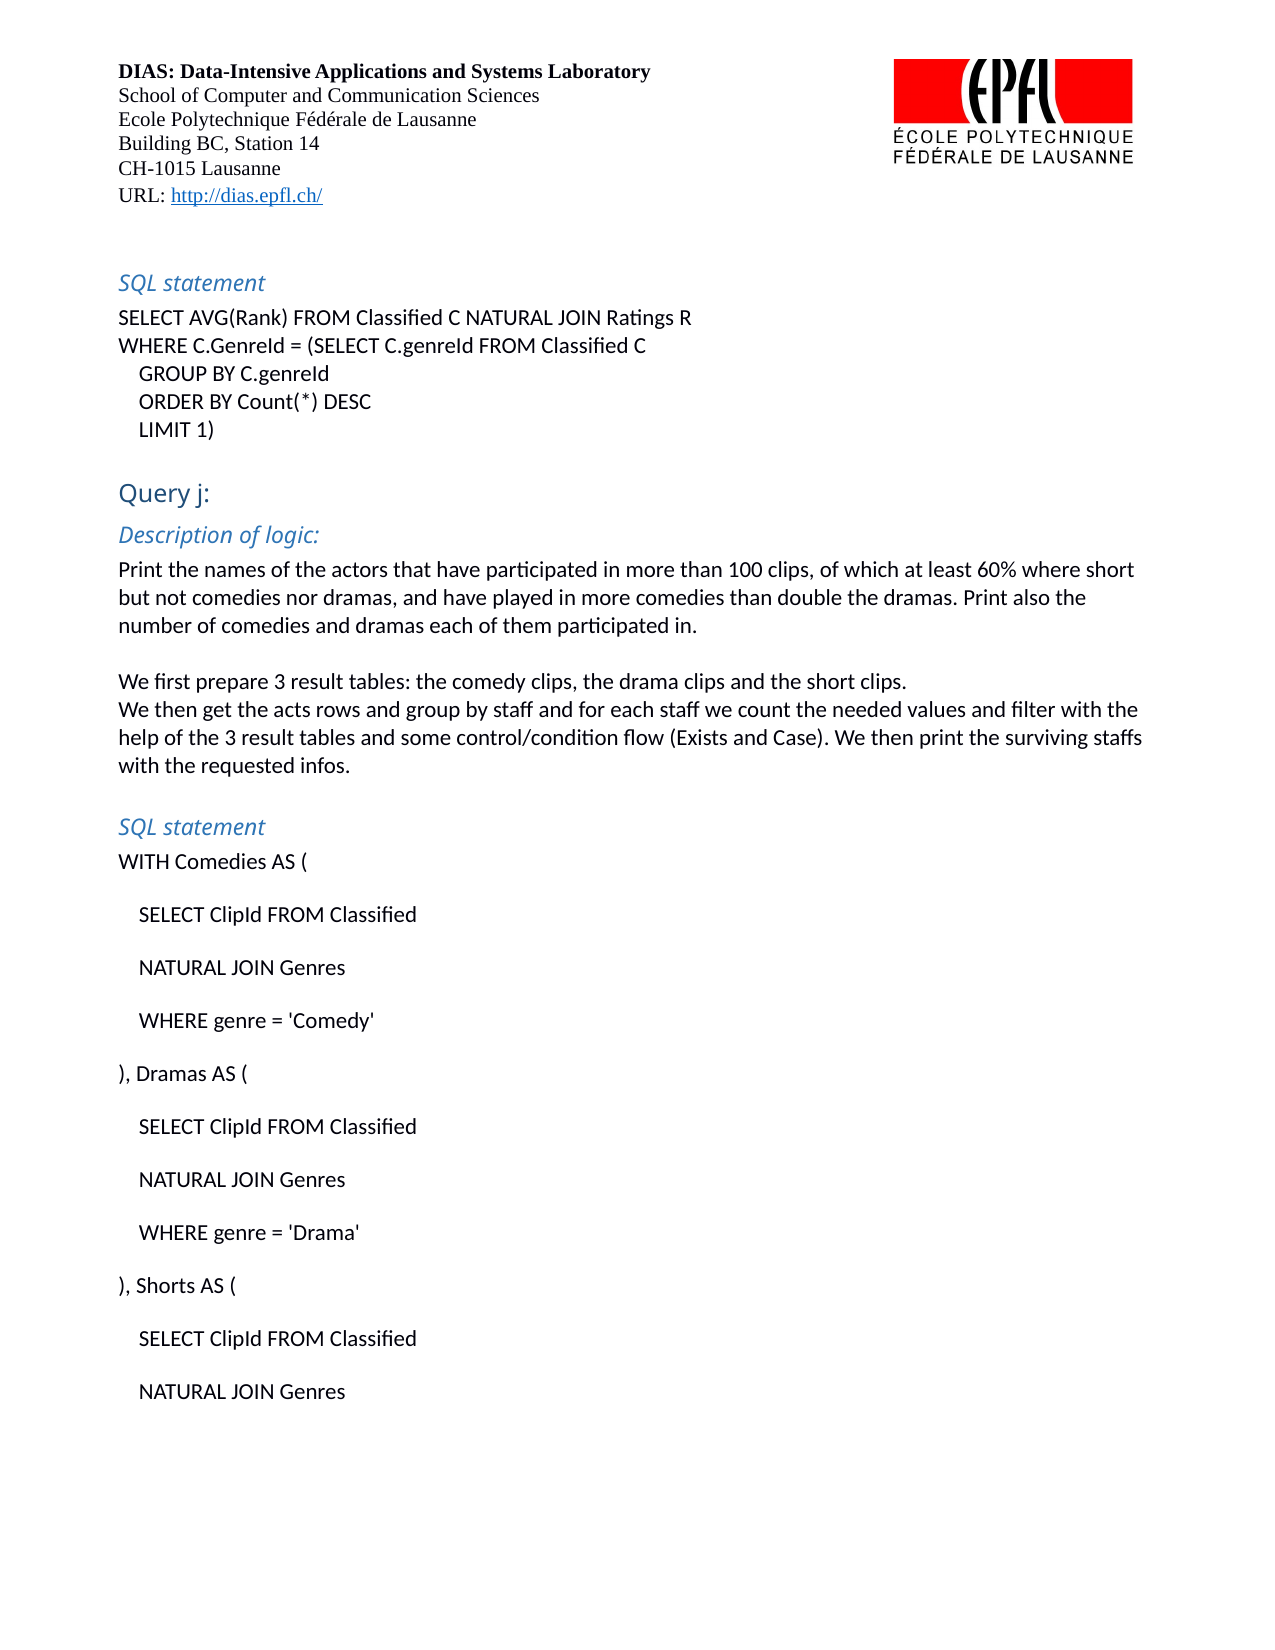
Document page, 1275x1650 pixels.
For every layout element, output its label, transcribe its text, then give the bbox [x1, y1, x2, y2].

subtitle Query j: [118, 476, 1157, 509]
text WHERE genre = 'Drama' [118, 1218, 1157, 1246]
subtitle SQL statement [118, 267, 1157, 298]
text We then get the acts rows and group by staff and for each staff we count the needed values and filter with the help of the 3 result tables and some control/condition flow (Exists and Case). We then print the surviving staffs with the requested infos. [118, 695, 1157, 779]
text SELECT ClipId FROM Classified [118, 1324, 1157, 1352]
text GROUP BY C.genreId [118, 359, 1157, 387]
text SELECT ClipId FROM Classified [118, 1112, 1157, 1140]
subtitle Description of logic: [118, 519, 1157, 550]
text NATURAL JOIN Genres [118, 1165, 1157, 1193]
text SELECT AVG(Rank) FROM Classified C NATURAL JOIN Ratings R [118, 303, 1157, 331]
text SELECT ClipId FROM Classified [118, 900, 1157, 928]
text WHERE C.GenreId = (SELECT C.genreId FROM Classified C [118, 331, 1157, 359]
text Print the names of the actors that have participated in more than 100 clips, of which at least 60% where short but not comedies nor dramas, and have played in more comedies than double the dramas. Print also the number of comedies and dramas each of them participated in. [118, 555, 1157, 639]
subtitle SQL statement [118, 811, 1157, 842]
text NATURAL JOIN Genres [118, 953, 1157, 981]
text NATURAL JOIN Genres [118, 1377, 1157, 1405]
text ), Shorts AS ( [118, 1271, 1157, 1299]
text ORDER BY Count(*) DESC [118, 387, 1157, 415]
text WITH Comedies AS ( [118, 847, 1157, 875]
text ), Dramas AS ( [118, 1059, 1157, 1087]
picture [893, 59, 1135, 167]
text LIMIT 1) [118, 415, 1157, 443]
text We first prepare 3 result tables: the comedy clips, the drama clips and the short clips. [118, 667, 1157, 695]
text WHERE genre = 'Comedy' [118, 1006, 1157, 1034]
